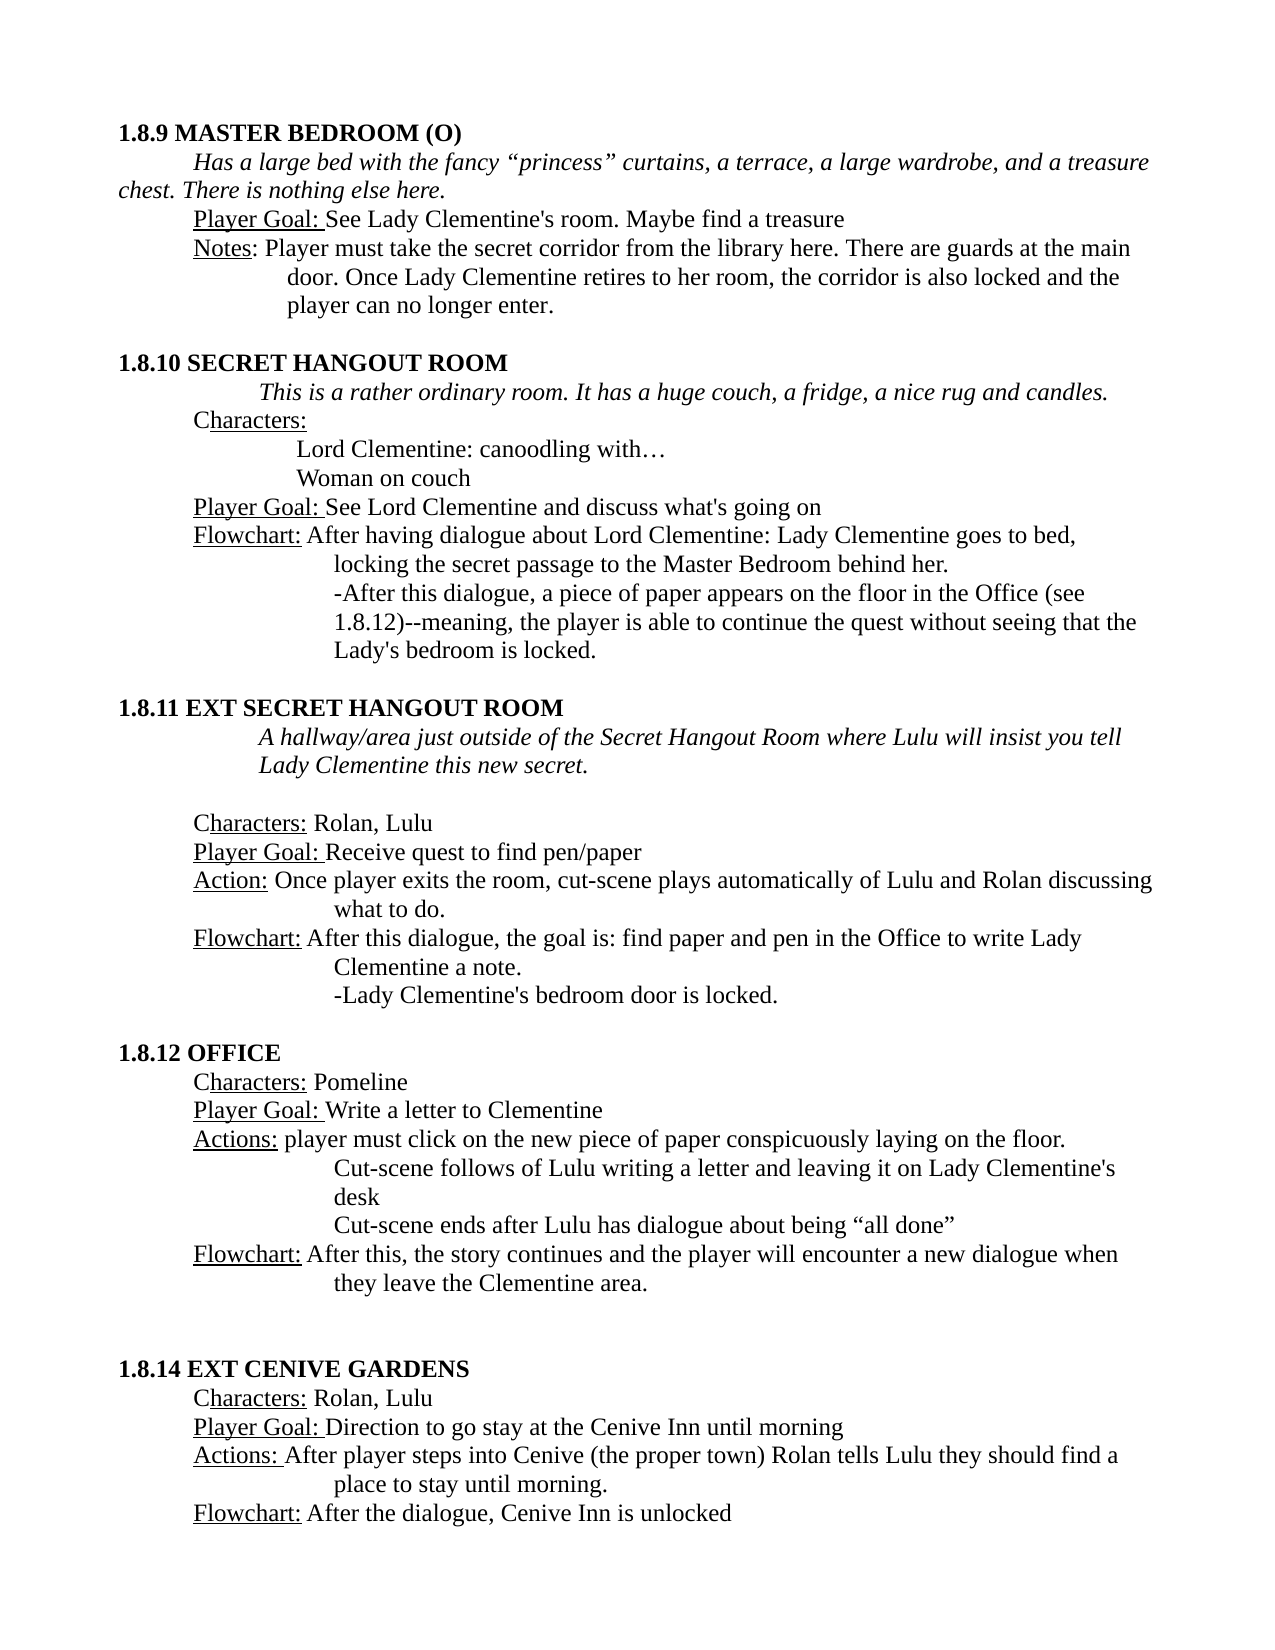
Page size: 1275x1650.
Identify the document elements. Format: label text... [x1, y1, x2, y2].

text -Lady Clementine's bedroom door is locked. [193, 981, 1157, 1009]
text 1.8.14 EXT CENIVE GARDENS [118, 1354, 1157, 1383]
text Flowchart: After this, the story continues and the player will encounter a new dialogue when they leave the Clementine area. [193, 1239, 1157, 1297]
text Characters: Pomeline [193, 1067, 1157, 1096]
text Cut-scene ends after Lulu has dialogue about being “all done” [193, 1211, 1157, 1239]
text 1.8.11 EXT SECRET HANGOUT ROOM [118, 693, 1157, 722]
text Cut-scene follows of Lulu writing a letter and leaving it on Lady Clementine's desk [193, 1153, 1157, 1211]
text -After this dialogue, a piece of paper appears on the floor in the Office (see 1.8.12)--meaning, the player is able to continue the quest without seeing that the Lady's bedroom is locked. [193, 578, 1157, 664]
text Player Goal: See Lady Clementine's room. Maybe find a treasure [193, 204, 1157, 233]
text Actions: After player steps into Cenive (the proper town) Rolan tells Lulu they should find a place to stay until morning. [193, 1441, 1157, 1498]
text Has a large bed with the fancy “princess” curtains, a terrace, a large wardrobe, and a treasure chest. There is nothing else here. [118, 147, 1157, 204]
text Player Goal: Direction to go stay at the Cenive Inn until morning [193, 1412, 1157, 1441]
text Player Goal: Write a letter to Clementine [193, 1096, 1157, 1124]
text Characters: Rolan, Lulu [193, 808, 1157, 837]
text Notes: Player must take the secret corridor from the library here. There are guards at the main door. Once Lady Clementine retires to her room, the corridor is also locked and the player can no longer enter. [193, 233, 1157, 319]
text Actions: player must click on the new piece of paper conspicuously laying on the floor. [193, 1124, 1157, 1153]
text Flowchart: After having dialogue about Lord Clementine: Lady Clementine goes to bed, locking the secret passage to the Master Bedroom behind her. [193, 521, 1157, 578]
text Lord Clementine: canoodling with… [193, 434, 1157, 463]
text 1.8.10 SECRET HANGOUT ROOM [118, 348, 1157, 377]
text 1.8.12 OFFICE [118, 1038, 1157, 1067]
text This is a rather ordinary room. It has a huge couch, a fridge, a nice rug and candles. [118, 377, 1157, 406]
text Flowchart: After this dialogue, the goal is: find paper and pen in the Office to write Lady Clementine a note. [193, 923, 1157, 981]
text Player Goal: Receive quest to find pen/paper [193, 837, 1157, 866]
text 1.8.9 MASTER BEDROOM (O) [118, 118, 1157, 147]
text Player Goal: See Lord Clementine and discuss what's going on [193, 492, 1157, 521]
text Characters: Rolan, Lulu [118, 1383, 1157, 1412]
text Woman on couch [193, 463, 1157, 492]
text Flowchart: After the dialogue, Cenive Inn is unlocked [193, 1498, 1157, 1527]
text Action: Once player exits the room, cut-scene plays automatically of Lulu and Rolan discussing what to do. [193, 866, 1157, 923]
text A hallway/area just outside of the Secret Hangout Room where Lulu will insist you tell Lady Clementine this new secret. [118, 722, 1157, 779]
text Characters: [193, 406, 1157, 434]
